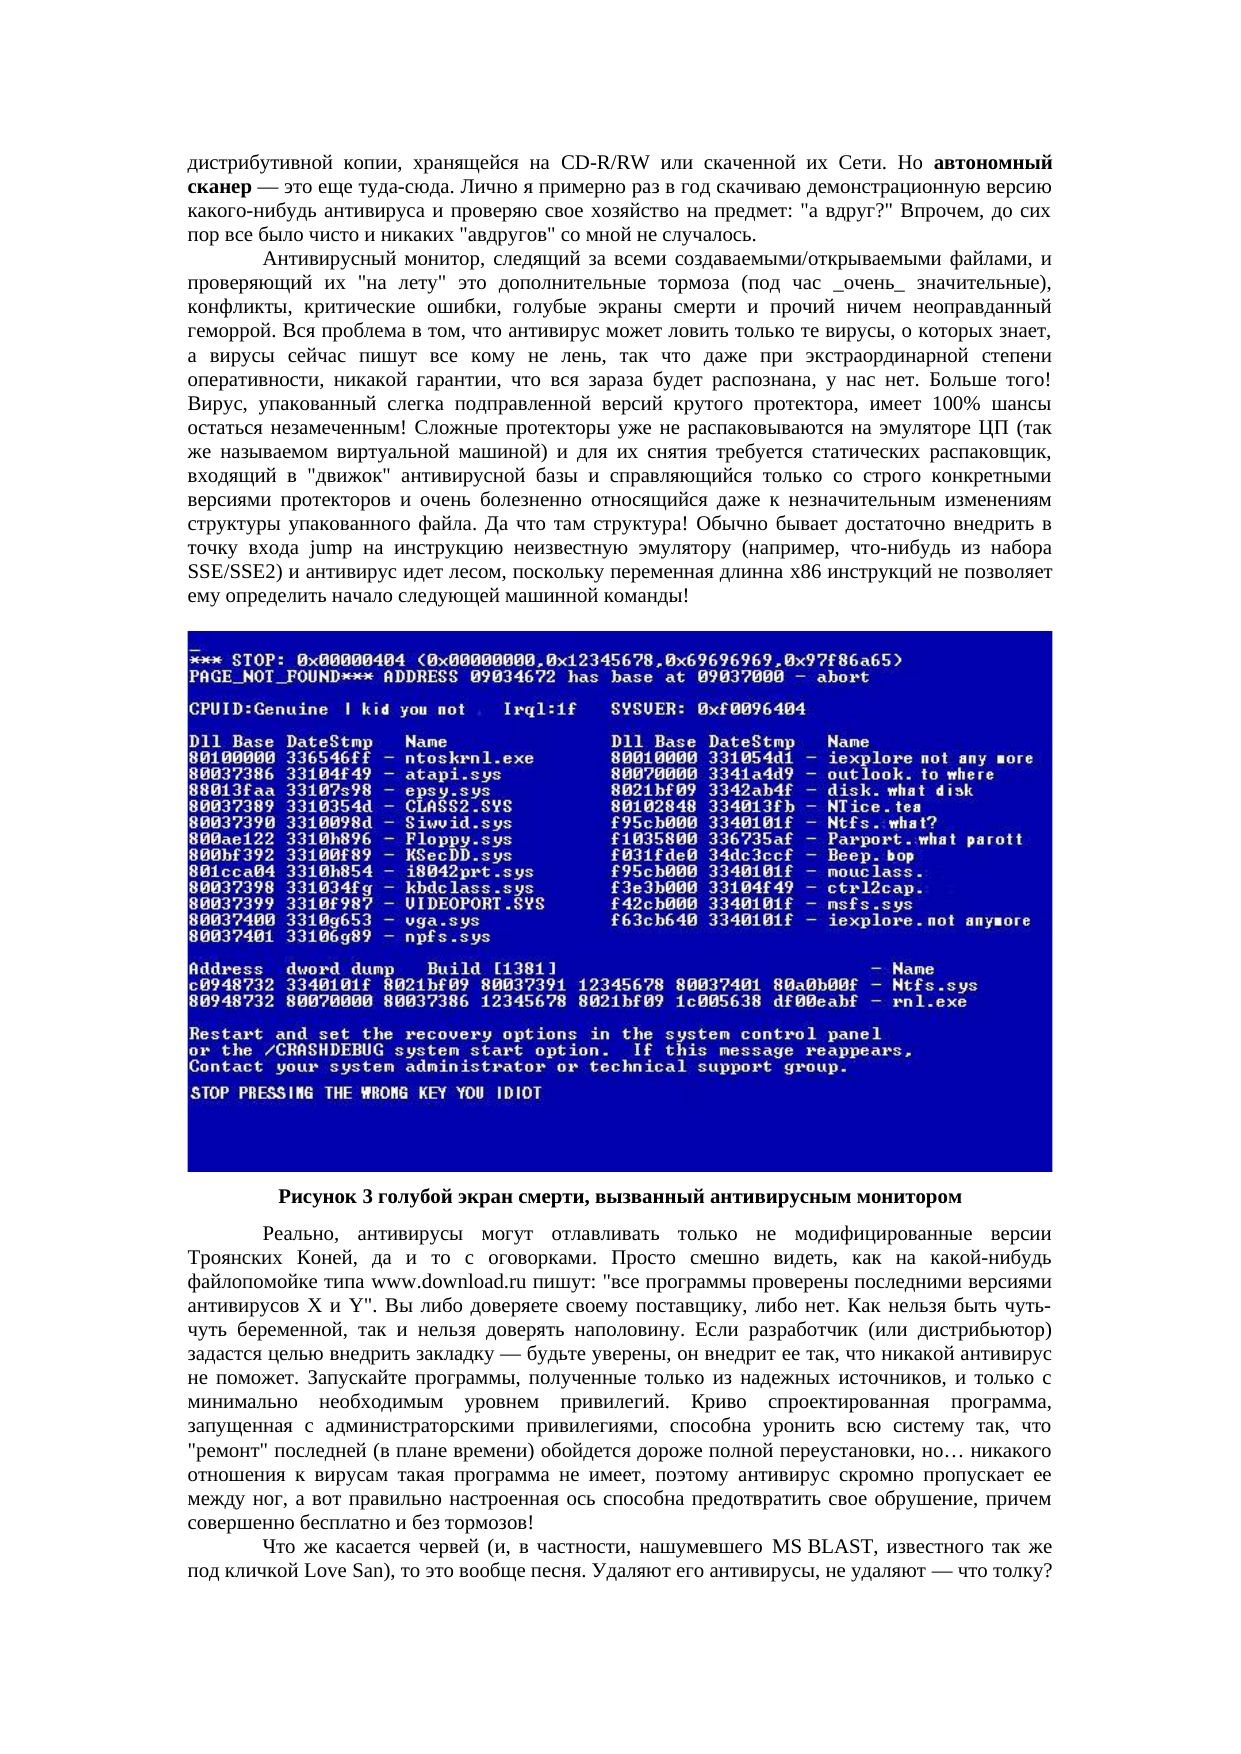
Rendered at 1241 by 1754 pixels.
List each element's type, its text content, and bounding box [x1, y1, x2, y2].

picture [187, 631, 1053, 1172]
text дистрибутивной копии, хранящейся на CD-R/RW или скаченной их Сети. Но автономный сканер — это еще туда-сюда. Лично я примерно раз в год скачиваю демонстрационную версию какого-нибудь антивируса и проверяю свое хозяйство на предмет: "а вдруг?" Впрочем, до сих пор все было чисто и никаких "авдругов" со мной не случалось. [187, 150, 1053, 246]
text Реально, антивирусы могут отлавливать только не модифицированные версии Троянских Коней, да и то с оговорками. Просто смешно видеть, как на какой-нибудь файлопомойке типа www.download.ru пишут: "все программы проверены последними версиями антивирусов X и Y". Вы либо доверяете своему поставщику, либо нет. Как нельзя быть чуть-чуть беременной, так и нельзя доверять наполовину. Если разработчик (или дистрибьютор) задастся целью внедрить закладку — будьте уверены, он внедрит ее так, что никакой антивирус не поможет. Запускайте программы, полученные только из надежных источников, и только с минимально необходимым уровнем привилегий. Криво спроектированная программа, запущенная с администраторскими привилегиями, способна уронить всю систему так, что "ремонт" последней (в плане времени) обойдется дороже полной переустановки, но… никакого отношения к вирусам такая программа не имеет, поэтому антивирус скромно пропускает ее между ног, а вот правильно настроенная ось способна предотвратить свое обрушение, причем совершенно бесплатно и без тормозов! [187, 1221, 1053, 1534]
text Рисунок 3 голубой экран смерти, вызванный антивирусным монитором [187, 1184, 1053, 1208]
text Антивирусный монитор, следящий за всеми создаваемыми/открываемыми файлами, и проверяющий их "на лету" это дополнительные тормоза (под час _очень_ значительные), конфликты, критические ошибки, голубые экраны смерти и прочий ничем неоправданный геморрой. Вся проблема в том, что антивирус может ловить только те вирусы, о которых знает, а вирусы сейчас пишут все кому не лень, так что даже при экстраординарной степени оперативности, никакой гарантии, что вся зараза будет распознана, у нас нет. Больше того! Вирус, упакованный слегка подправленной версий крутого протектора, имеет 100% шансы остаться незамеченным! Сложные протекторы уже не распаковываются на эмуляторе ЦП (так же называемом виртуальной машиной) и для их снятия требуется статических распаковщик, входящий в "движок" антивирусной базы и справляющийся только со строго конкретными версиями протекторов и очень болезненно относящийся даже к незначительным изменениям структуры упакованного файла. Да что там структура! Обычно бывает достаточно внедрить в точку входа jump на инструкцию неизвестную эмулятору (например, что-нибудь из набора SSE/SSE2) и антивирус идет лесом, поскольку переменная длинна x86 инструкций не позволяет ему определить начало следующей машинной команды! [187, 246, 1053, 607]
text Что же касается червей (и, в частности, нашумевшего MS BLAST, известного так же под кличкой Love San), то это вообще песня. Удаляют его антивирусы, не удаляют — что толку? [187, 1534, 1053, 1582]
